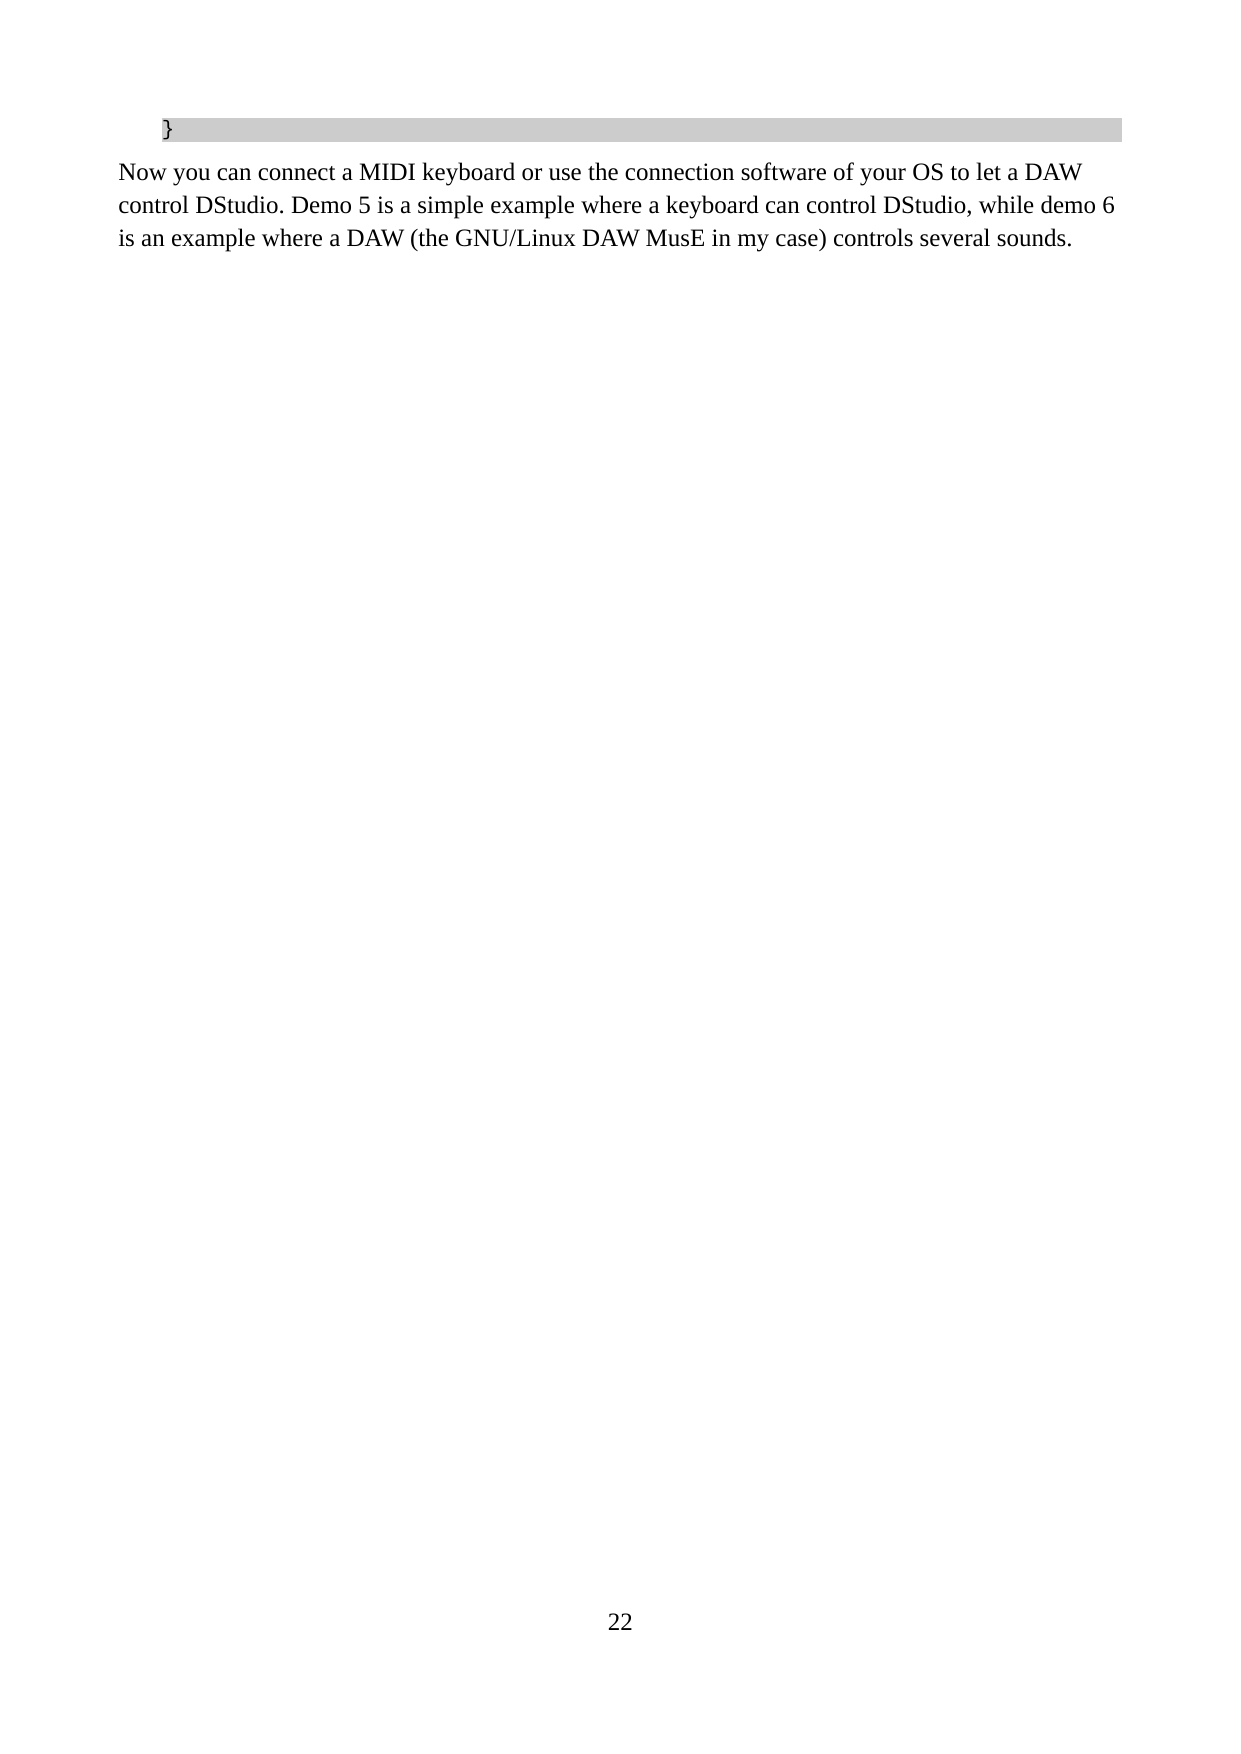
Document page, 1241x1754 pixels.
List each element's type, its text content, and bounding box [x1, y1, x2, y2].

text Now you can connect a MIDI keyboard or use the connection software of your OS to let a DAW control DStudio. Demo 5 is a simple example where a keyboard can control DStudio, while demo 6 is an example where a DAW (the GNU/Linux DAW MusE in my case) controls several sounds. [118, 157, 1122, 252]
text } [162, 118, 1122, 142]
